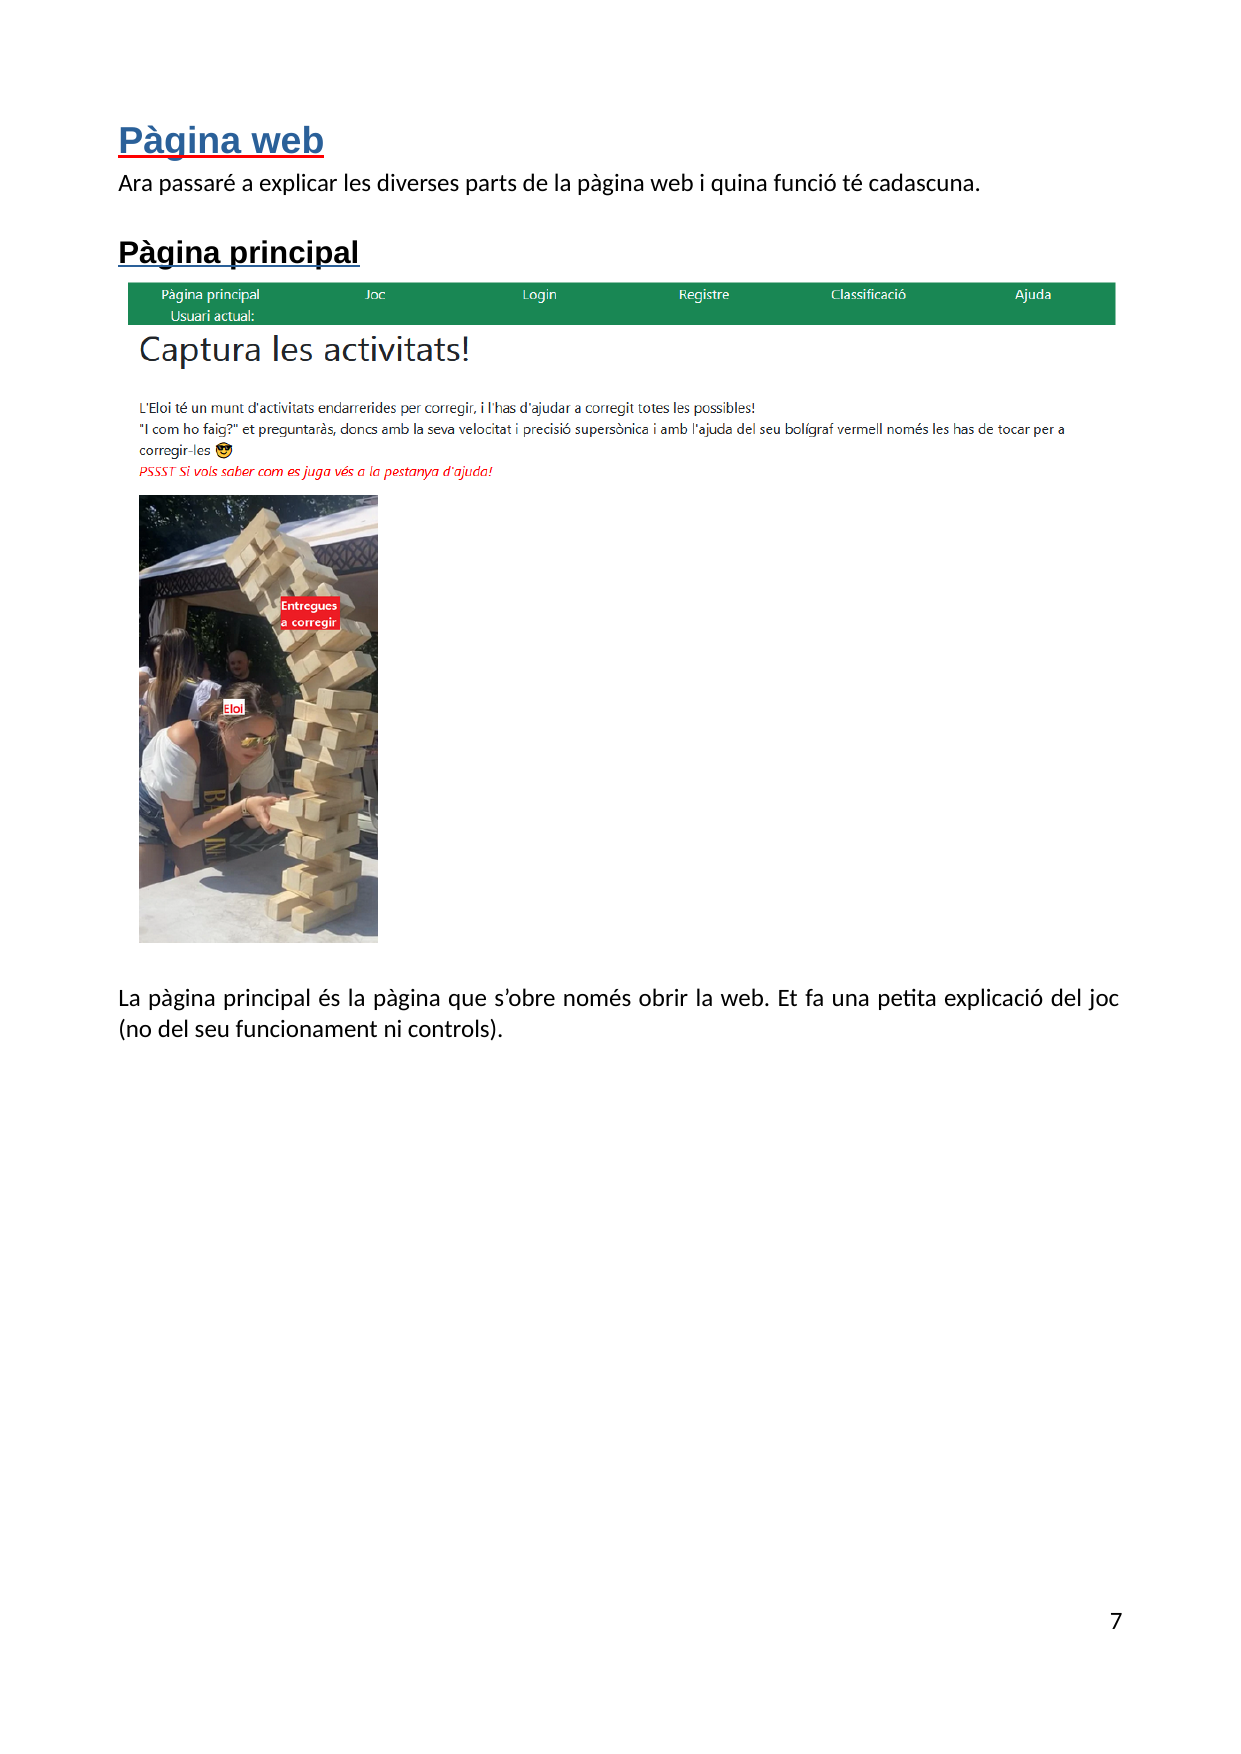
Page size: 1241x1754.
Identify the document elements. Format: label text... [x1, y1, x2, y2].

subtitle Pàgina principal [118, 234, 1122, 270]
text Ara passaré a explicar les diverses parts de la pàgina web i quina funció té cadascuna. [118, 167, 1122, 198]
text La pàgina principal és la pàgina que s’obre només obrir la web. Et fa una petita explicació del joc (no del seu funcionament ni controls). [118, 952, 1122, 1044]
subtitle Pàgina web [118, 118, 1122, 161]
picture [118, 276, 1123, 952]
